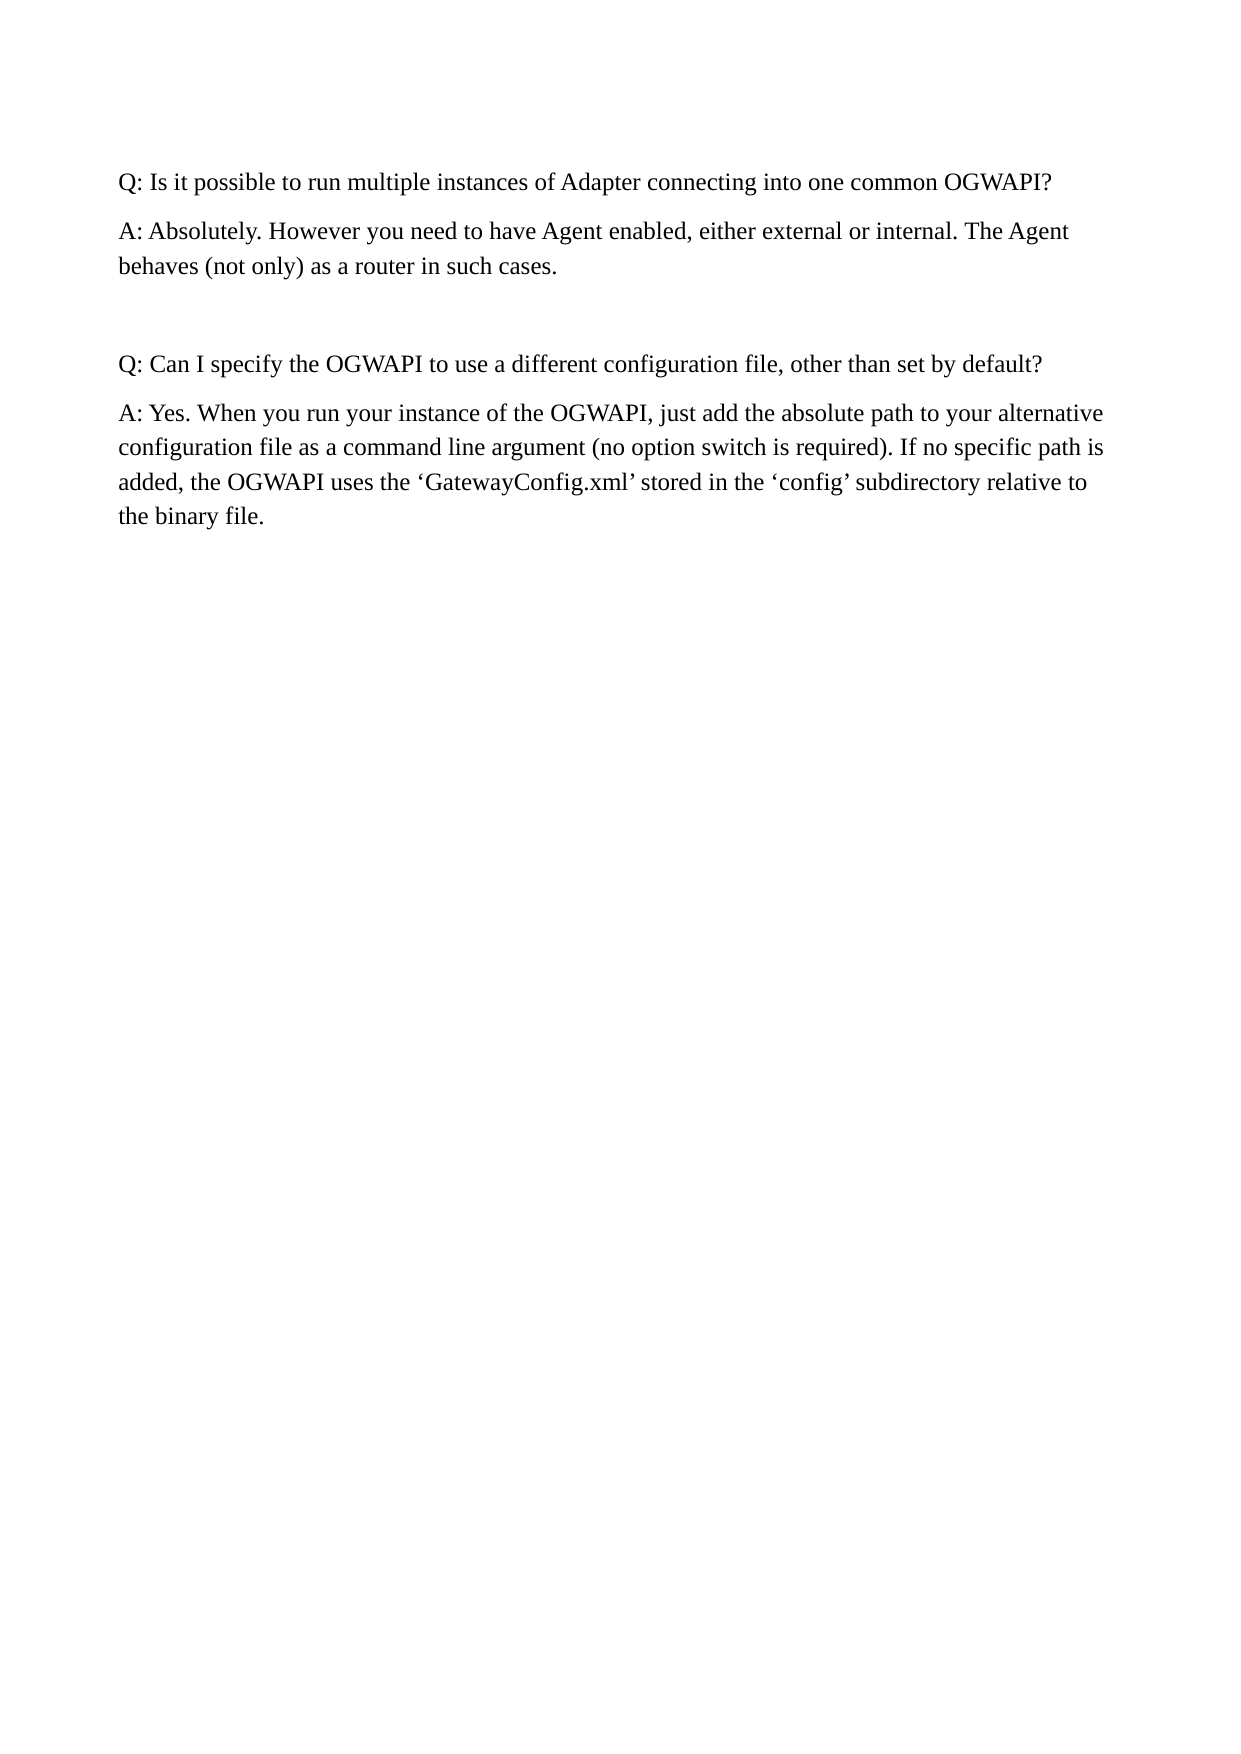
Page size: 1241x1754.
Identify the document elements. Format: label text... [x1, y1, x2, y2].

text Q: Can I specify the OGWAPI to use a different configuration file, other than set by default? [118, 349, 1122, 378]
text A: Yes. When you run your instance of the OGWAPI, just add the absolute path to your alternative configuration file as a command line argument (no option switch is required). If no specific path is added, the OGWAPI uses the ‘GatewayConfig.xml’ stored in the ‘config’ subdirectory relative to the binary file. [118, 398, 1122, 530]
text A: Absolutely. However you need to have Agent enabled, either external or internal. The Agent behaves (not only) as a router in such cases. [118, 216, 1122, 279]
text Q: Is it possible to run multiple instances of Adapter connecting into one common OGWAPI? [118, 167, 1122, 196]
